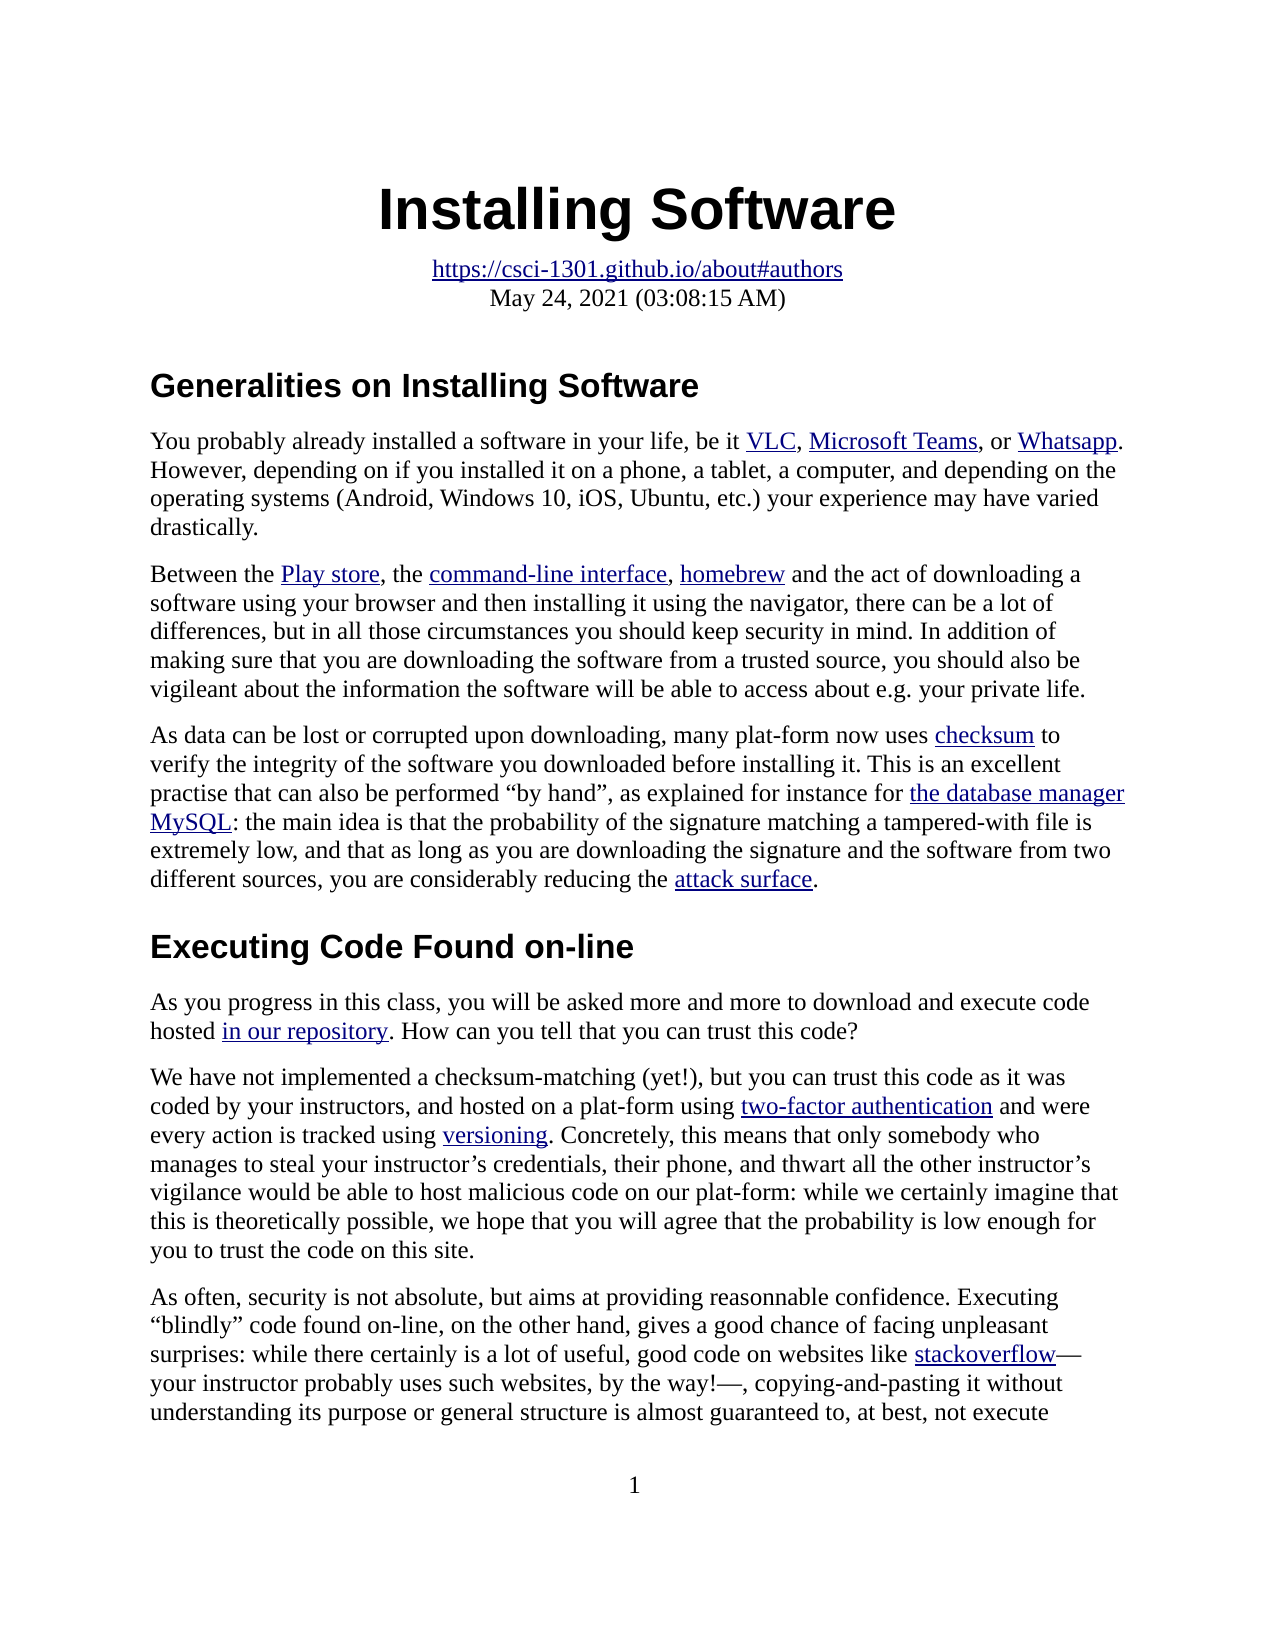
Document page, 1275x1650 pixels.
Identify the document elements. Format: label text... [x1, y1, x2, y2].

subtitle Generalities on Installing Software [150, 366, 1125, 404]
text May 24, 2021 (03:08:15 AM) [150, 283, 1125, 312]
text You probably already installed a software in your life, be it VLC, Microsoft Teams, or Whatsapp. However, depending on if you installed it on a phone, a tablet, a computer, and depending on the operating systems (Android, Windows 10, iOS, Ubuntu, etc.) your experience may have varied drastically. [150, 426, 1125, 541]
title Installing Software [150, 175, 1125, 242]
text As data can be lost or corrupted upon downloading, many plat-form now uses checksum to verify the integrity of the software you downloaded before installing it. This is an excellent practise that can also be performed “by hand”, as explained for instance for the database manager MySQL: the main idea is that the probability of the signature matching a tampered-with file is extremely low, and that as long as you are downloading the signature and the software from two different sources, you are considerably reducing the attack surface. [150, 721, 1125, 893]
text Between the Play store, the command-line interface, homebrew and the act of downloading a software using your browser and then installing it using the navigator, there can be a lot of differences, but in all those circumstances you should keep security in mind. In addition of making sure that you are downloading the software from a trusted source, you should also be vigileant about the information the software will be able to access about e.g. your private life. [150, 559, 1125, 703]
subtitle Executing Code Found on-line [150, 927, 1125, 966]
text As often, security is not absolute, but aims at providing reasonnable confidence. Executing “blindly” code found on-line, on the other hand, gives a good chance of facing unpleasant surprises: while there certainly is a lot of useful, good code on websites like stackoverflow—your instructor probably uses such websites, by the way!—, copying-and-pasting it without understanding its purpose or general structure is almost guaranteed to, at best, not execute [150, 1282, 1125, 1425]
text We have not implemented a checksum-matching (yet!), but you can trust this code as it was coded by your instructors, and hosted on a plat-form using two-factor authentication and were every action is tracked using versioning. Concretely, this means that only somebody who manages to steal your instructor’s credentials, their phone, and thwart all the other instructor’s vigilance would be able to host malicious code on our plat-form: while we certainly imagine that this is theoretically possible, we hope that you will agree that the probability is low enough for you to trust the code on this site. [150, 1062, 1125, 1264]
text As you progress in this class, you will be asked more and more to download and execute code hosted in our repository. How can you tell that you can trust this code? [150, 987, 1125, 1044]
text https://csci-1301.github.io/about#authors [150, 254, 1125, 283]
